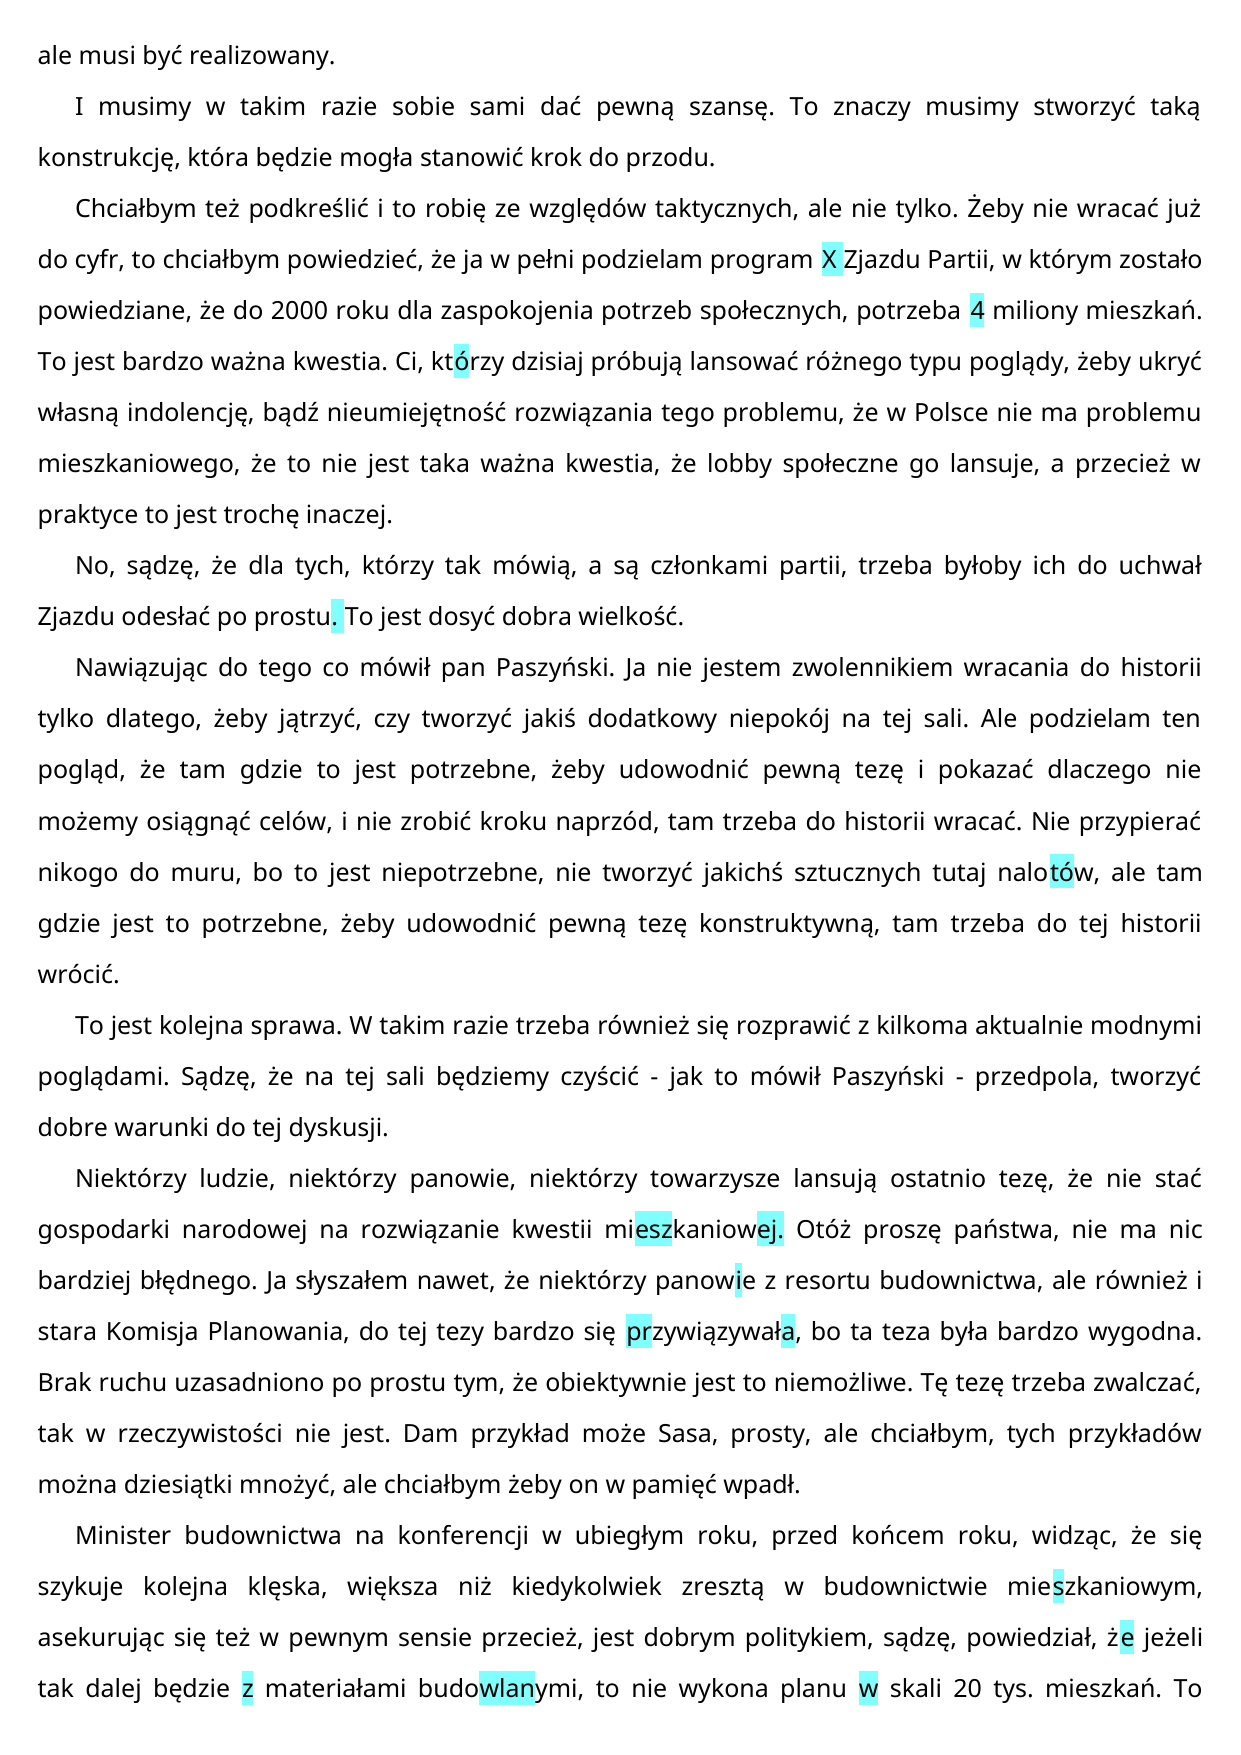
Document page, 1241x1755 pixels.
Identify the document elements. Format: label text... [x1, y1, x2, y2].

text ale musi być realizowany. [37, 37, 1203, 72]
text Chciałbym też podkreślić i to robię ze względów taktycznych, ale nie tylko. Żeby nie wracać już do cyfr, to chciałbym powiedzieć, że ja w pełni podzielam program X Zjazdu Partii, w którym zostało powiedziane, że do 2000 roku dla zaspokojenia potrzeb społecznych, potrzeba 4 miliony mieszkań. To jest bardzo ważna kwestia. Ci, którzy dzisiaj próbują lansować różnego typu poglądy, żeby ukryć własną indolencję, bądź nieumiejętność rozwiązania tego problemu, że w Polsce nie ma problemu mieszkaniowego, że to nie jest taka ważna kwestia, że lobby społeczne go lansuje, a przecież w praktyce to jest trochę inaczej. [37, 191, 1203, 531]
text Nawiązując do tego co mówił pan Paszyński. Ja nie jestem zwolennikiem wracania do historii tylko dlatego, żeby jątrzyć, czy tworzyć jakiś dodatkowy niepokój na tej sali. Ale podzielam ten pogląd, że tam gdzie to jest potrzebne, żeby udowodnić pewną tezę i pokazać dlaczego nie możemy osiągnąć celów, i nie zrobić kroku naprzód, tam trzeba do historii wracać. Nie przypierać nikogo do muru, bo to jest niepotrzebne, nie tworzyć jakichś sztucznych tutaj nalotów, ale tam gdzie jest to potrzebne, żeby udowodnić pewną tezę konstruktywną, tam trzeba do tej historii wrócić. [37, 650, 1203, 990]
text I musimy w takim razie sobie sami dać pewną szansę. To znaczy musimy stworzyć taką konstrukcję, która będzie mogła stanowić krok do przodu. [37, 88, 1203, 174]
text Niektórzy ludzie, niektórzy panowie, niektórzy towarzysze lansują ostatnio tezę, że nie stać gospodarki narodowej na rozwiązanie kwestii mieszkaniowej. Otóż proszę państwa, nie ma nic bardziej błędnego. Ja słyszałem nawet, że niektórzy panowie z resortu budownictwa, ale również i stara Komisja Planowania, do tej tezy bardzo się przywiązywała, bo ta teza była bardzo wygodna. Brak ruchu uzasadniono po prostu tym, że obiektywnie jest to niemożliwe. Tę tezę trzeba zwalczać, tak w rzeczywistości nie jest. Dam przykład może Sasa, prosty, ale chciałbym, tych przykładów można dziesiątki mnożyć, ale chciałbym żeby on w pamięć wpadł. [37, 1160, 1203, 1501]
text To jest kolejna sprawa. W takim razie trzeba również się rozprawić z kilkoma aktualnie modnymi poglądami. Sądzę, że na tej sali będziemy czyścić - jak to mówił Paszyński - przedpola, tworzyć dobre warunki do tej dyskusji. [37, 1007, 1203, 1143]
text No, sądzę, że dla tych, którzy tak mówią, a są członkami partii, trzeba byłoby ich do uchwał Zjazdu odesłać po prostu. To jest dosyć dobra wielkość. [37, 548, 1203, 633]
text Minister budownictwa na konferencji w ubiegłym roku, przed końcem roku, widząc, że się szykuje kolejna klęska, większa niż kiedykolwiek zresztą w budownictwie mieszkaniowym, asekurując się też w pewnym sensie przecież, jest dobrym politykiem, sądzę, powiedział, że jeżeli tak dalej będzie z materiałami budowlanymi, to nie wykona planu w skali 20 tys. mieszkań. To [37, 1518, 1203, 1705]
